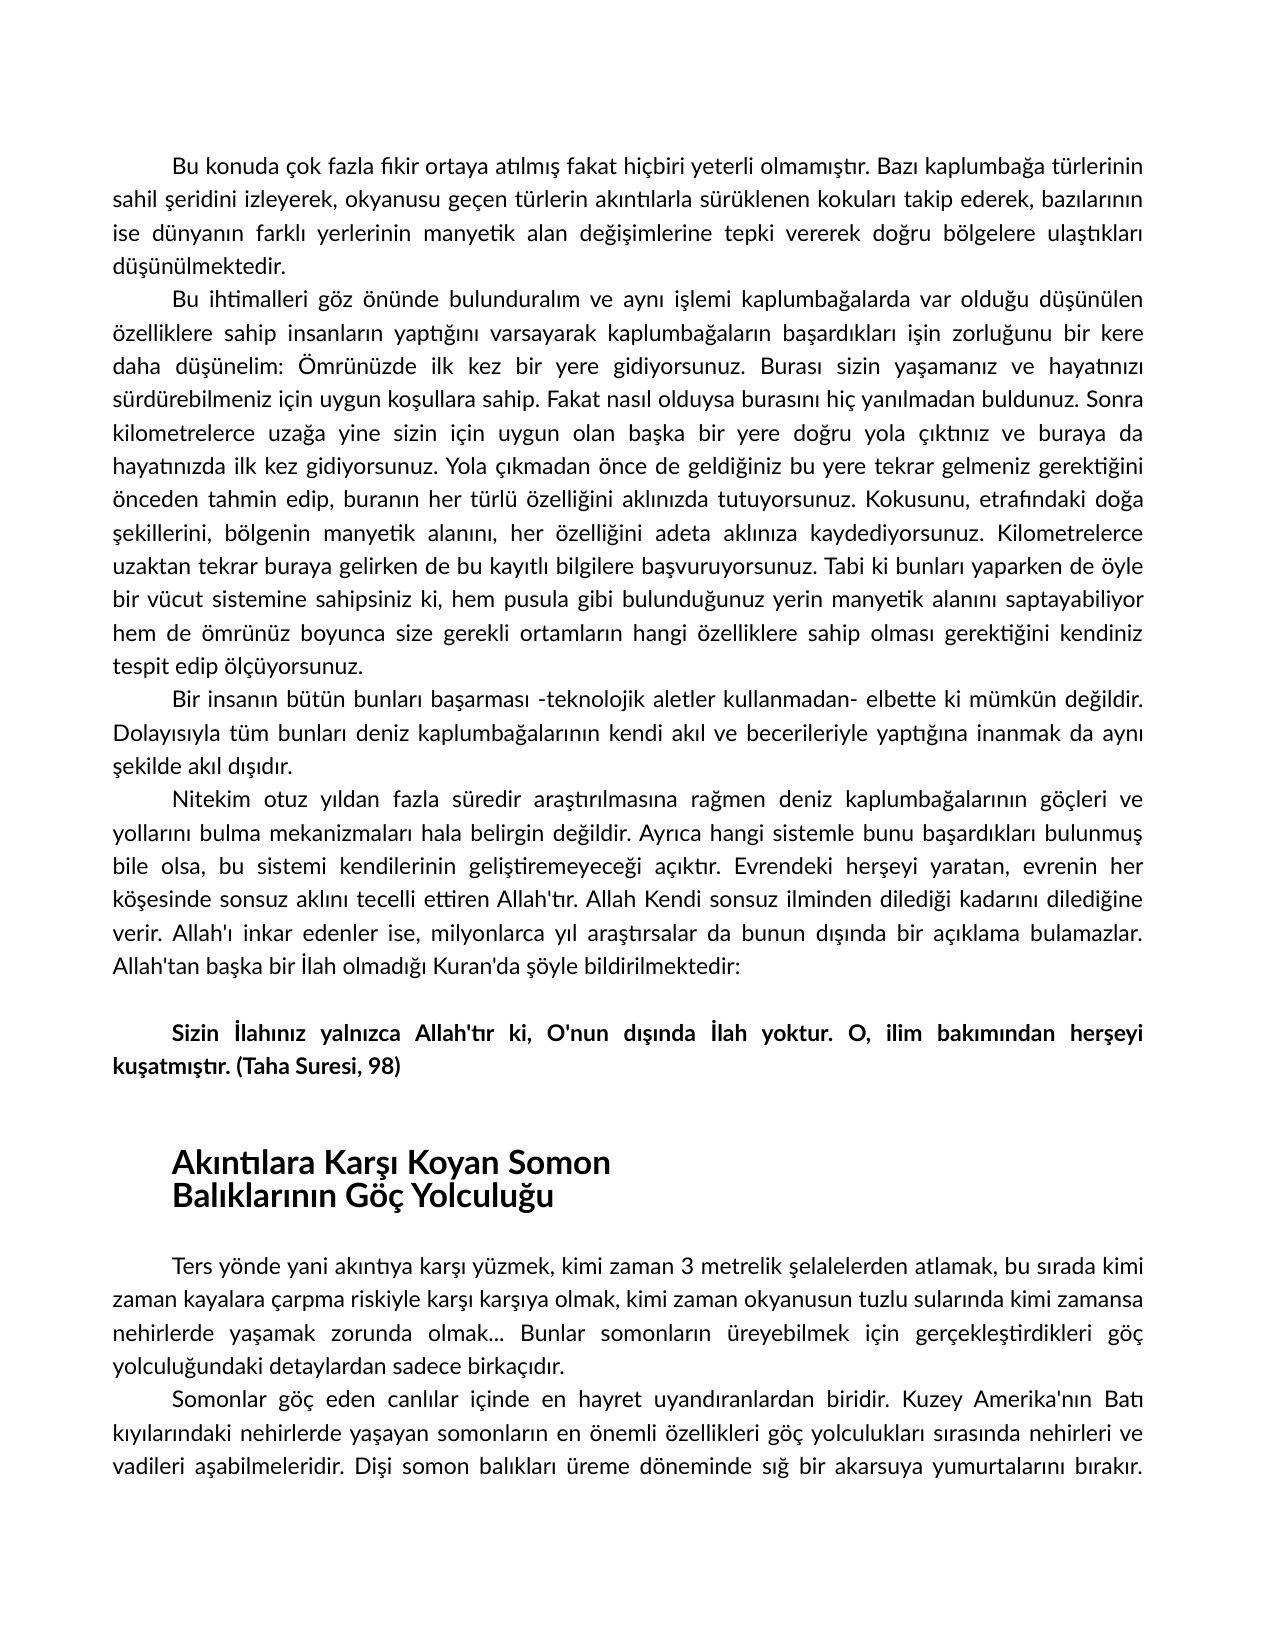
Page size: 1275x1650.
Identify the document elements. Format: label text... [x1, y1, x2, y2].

text Ters yönde yani akıntıya karşı yüzmek, kimi zaman 3 metrelik şelalelerden atlamak, bu sırada kimi zaman kayalara çarpma riskiyle karşı karşıya olmak, kimi zaman okyanusun tuzlu sularında kimi zamansa nehirlerde yaşamak zorunda olmak... Bunlar somonların üreyebilmek için gerçekleştirdikleri göç yolculuğundaki detaylardan sadece birkaçıdır. [112, 1248, 1145, 1381]
text Sizin İlahınız yalnızca Allah'tır ki, O'nun dışında İlah yoktur. O, ilim bakımından herşeyi kuşatmıştır. (Taha Suresi, 98) [112, 1014, 1145, 1081]
text Akıntılara Karşı Koyan Somon [112, 1148, 1145, 1181]
text Bu ihtimalleri göz önünde bulunduralım ve aynı işlemi kaplumbağalarda var olduğu düşünülen özelliklere sahip insanların yaptığını varsayarak kaplumbağaların başardıkları işin zorluğunu bir kere daha düşünelim: Ömrünüzde ilk kez bir yere gidiyorsunuz. Burası sizin yaşamanız ve hayatınızı sürdürebilmeniz için uygun koşullara sahip. Fakat nasıl olduysa burasını hiç yanılmadan buldunuz. Sonra kilometrelerce uzağa yine sizin için uygun olan başka bir yere doğru yola çıktınız ve buraya da hayatınızda ilk kez gidiyorsunuz. Yola çıkmadan önce de geldiğiniz bu yere tekrar gelmeniz gerektiğini önceden tahmin edip, buranın her türlü özelliğini aklınızda tutuyorsunuz. Kokusunu, etrafındaki doğa şekillerini, bölgenin manyetik alanını, her özelliğini adeta aklınıza kaydediyorsunuz. Kilometrelerce uzaktan tekrar buraya gelirken de bu kayıtlı bilgilere başvuruyorsunuz. Tabi ki bunları yaparken de öyle bir vücut sistemine sahipsiniz ki, hem pusula gibi bulunduğunuz yerin manyetik alanını saptayabiliyor hem de ömrünüz boyunca size gerekli ortamların hangi özelliklere sahip olması gerektiğini kendiniz tespit edip ölçüyorsunuz. [112, 281, 1145, 681]
text Somonlar göç eden canlılar içinde en hayret uyandıranlardan biridir. Kuzey Amerika'nın Batı kıyılarındaki nehirlerde yaşayan somonların en önemli özellikleri göç yolculukları sırasında nehirleri ve vadileri aşabilmeleridir. Dişi somon balıkları üreme döneminde sığ bir akarsuya yumurtalarını bırakır. [112, 1381, 1145, 1481]
text Bu konuda çok fazla fikir ortaya atılmış fakat hiçbiri yeterli olmamıştır. Bazı kaplumbağa türlerinin sahil şeridini izleyerek, okyanusu geçen türlerin akıntılarla sürüklenen kokuları takip ederek, bazılarının ise dünyanın farklı yerlerinin manyetik alan değişimlerine tepki vererek doğru bölgelere ulaştıkları düşünülmektedir. [112, 148, 1145, 281]
text Balıklarının Göç Yolculuğu [112, 1181, 1145, 1214]
text Bir insanın bütün bunları başarması -teknolojik aletler kullanmadan- elbette ki mümkün değildir. Dolayısıyla tüm bunları deniz kaplumbağalarının kendi akıl ve becerileriyle yaptığına inanmak da aynı şekilde akıl dışıdır. [112, 681, 1145, 781]
text Nitekim otuz yıldan fazla süredir araştırılmasına rağmen deniz kaplumbağalarının göçleri ve yollarını bulma mekanizmaları hala belirgin değildir. Ayrıca hangi sistemle bunu başardıkları bulunmuş bile olsa, bu sistemi kendilerinin geliştiremeyeceği açıktır. Evrendeki herşeyi yaratan, evrenin her köşesinde sonsuz aklını tecelli ettiren Allah'tır. Allah Kendi sonsuz ilminden dilediği kadarını dilediğine verir. Allah'ı inkar edenler ise, milyonlarca yıl araştırsalar da bunun dışında bir açıklama bulamazlar. Allah'tan başka bir İlah olmadığı Kuran'da şöyle bildirilmektedir: [112, 781, 1145, 981]
